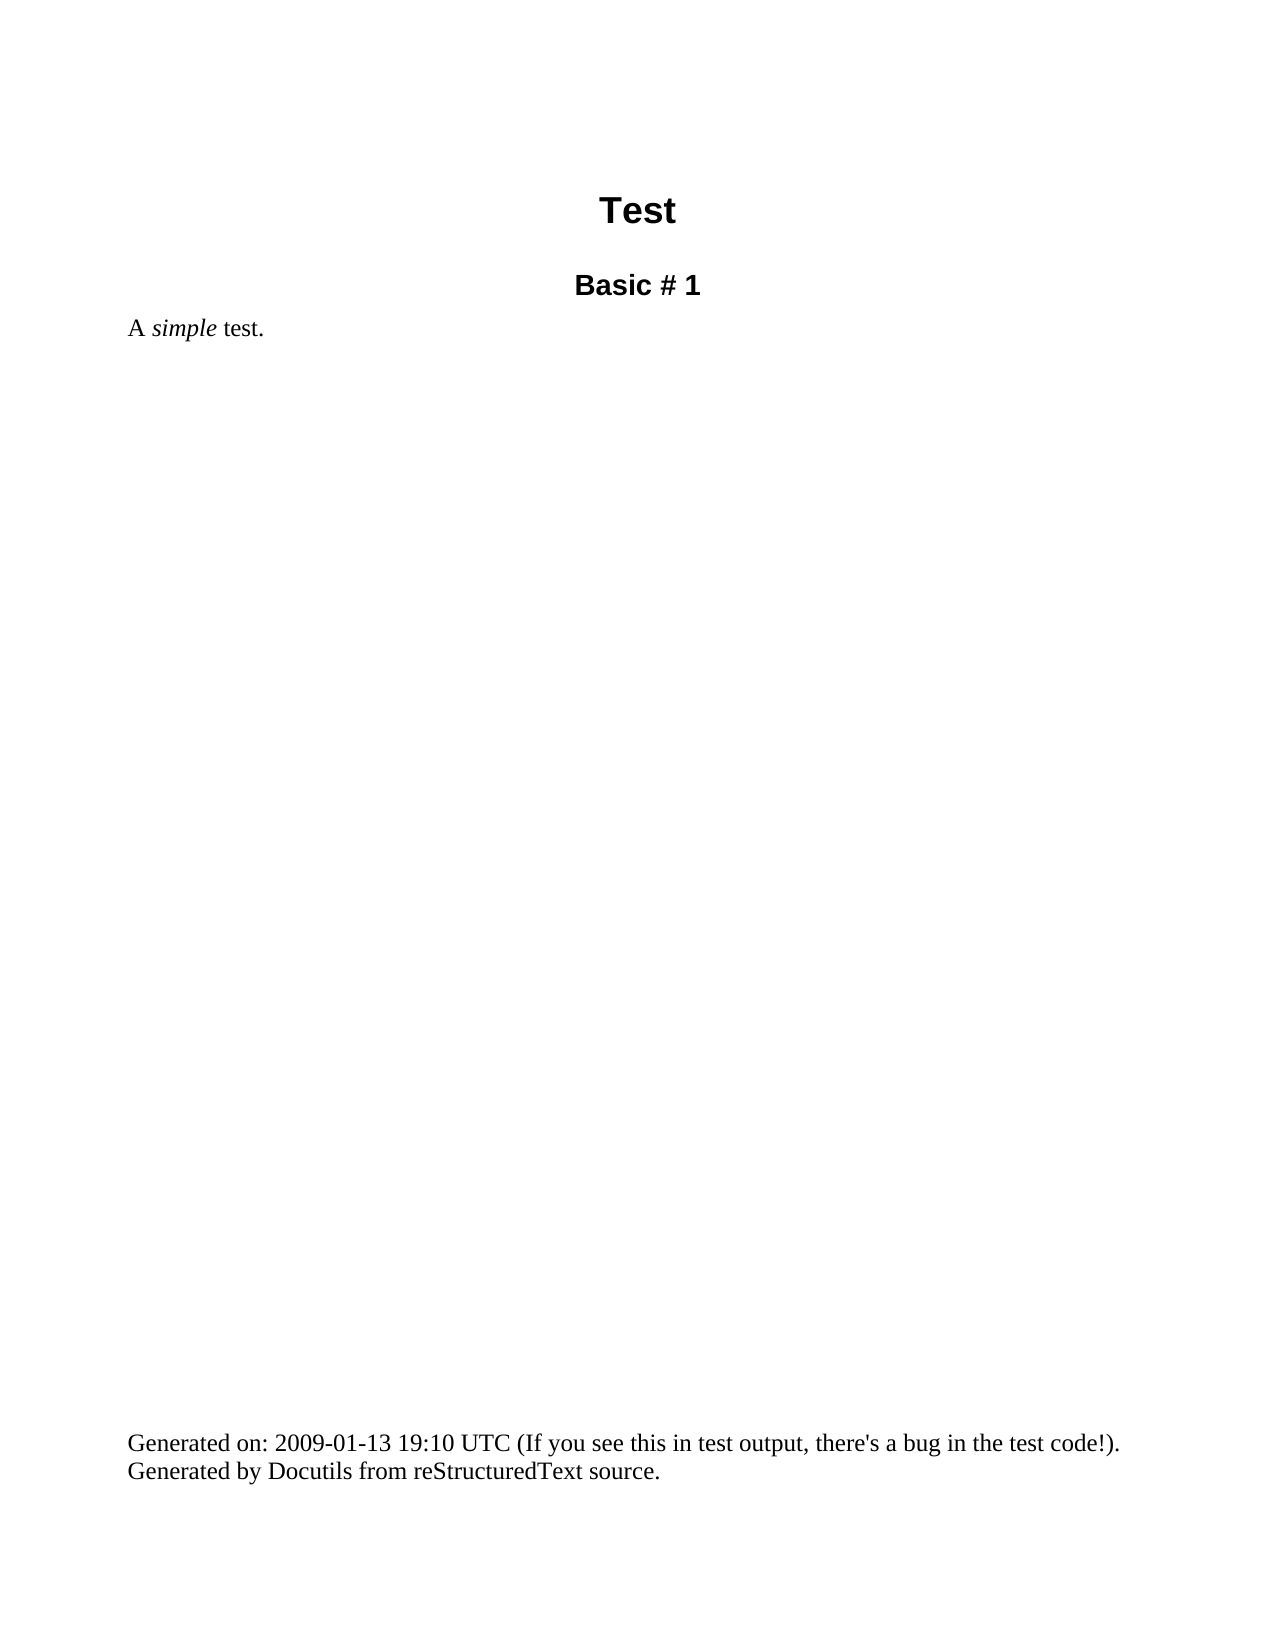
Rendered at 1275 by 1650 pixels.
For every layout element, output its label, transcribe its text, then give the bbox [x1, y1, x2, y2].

subtitle Basic # 1 [127, 269, 1147, 302]
text A simple test. [127, 314, 1147, 342]
title Test [127, 190, 1147, 232]
